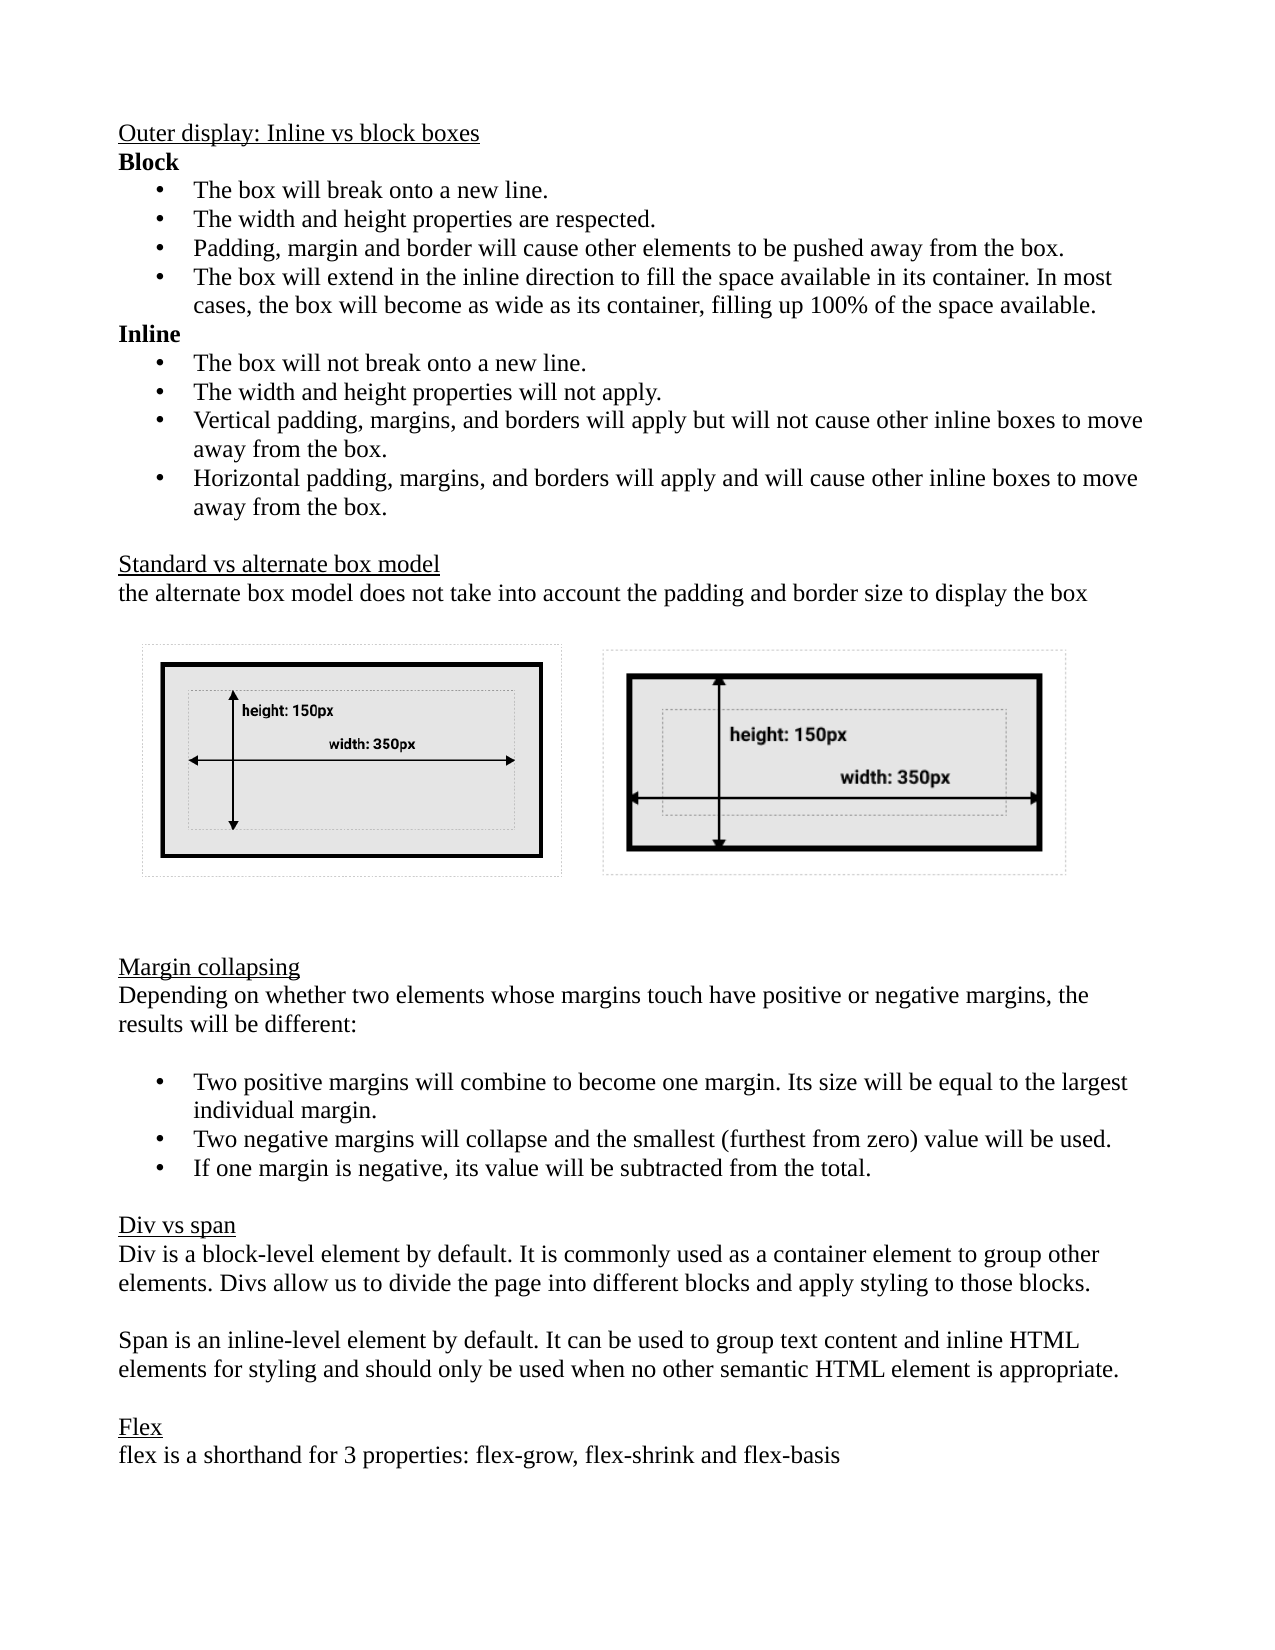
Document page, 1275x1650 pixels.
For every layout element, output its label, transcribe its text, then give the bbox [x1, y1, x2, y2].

text Block [118, 147, 1157, 176]
list Vertical padding, margins, and borders will apply but will not cause other inline boxes to move away from the box. [156, 406, 1157, 463]
list The width and height properties are respected. [156, 204, 1157, 233]
text flex is a shorthand for 3 properties: flex-grow, flex-shrink and flex-basis [118, 1441, 1157, 1469]
text Margin collapsing [118, 952, 1157, 981]
list The width and height properties will not apply. [156, 377, 1157, 406]
text Standard vs alternate box model [118, 549, 1157, 578]
text Div vs span [118, 1211, 1157, 1239]
list If one margin is negative, its value will be subtracted from the total. [156, 1153, 1157, 1182]
list Horizontal padding, margins, and borders will apply and will cause other inline boxes to move away from the box. [156, 463, 1157, 521]
text Outer display: Inline vs block boxes [118, 118, 1157, 147]
text the alternate box model does not take into account the padding and border size to display the box [118, 578, 1157, 607]
text Flex [118, 1412, 1157, 1441]
list The box will break onto a new line. [156, 176, 1157, 204]
text Span is an inline-level element by default. It can be used to group text content and inline HTML elements for styling and should only be used when no other semantic HTML element is appropriate. [118, 1326, 1157, 1383]
list The box will extend in the inline direction to fill the space available in its container. In most cases, the box will become as wide as its container, filling up 100% of the space available. [156, 262, 1157, 319]
text Depending on whether two elements whose margins touch have positive or negative margins, the results will be different: [118, 981, 1157, 1038]
list The box will not break onto a new line. [156, 348, 1157, 377]
picture [118, 620, 1096, 905]
list Two negative margins will collapse and the smallest (furthest from zero) value will be used. [156, 1124, 1157, 1153]
text Inline [118, 319, 1157, 348]
list Padding, margin and border will cause other elements to be pushed away from the box. [156, 233, 1157, 262]
text Div is a block-level element by default. It is commonly used as a container element to group other elements. Divs allow us to divide the page into different blocks and apply styling to those blocks. [118, 1239, 1157, 1297]
list Two positive margins will combine to become one margin. Its size will be equal to the largest individual margin. [156, 1067, 1157, 1124]
